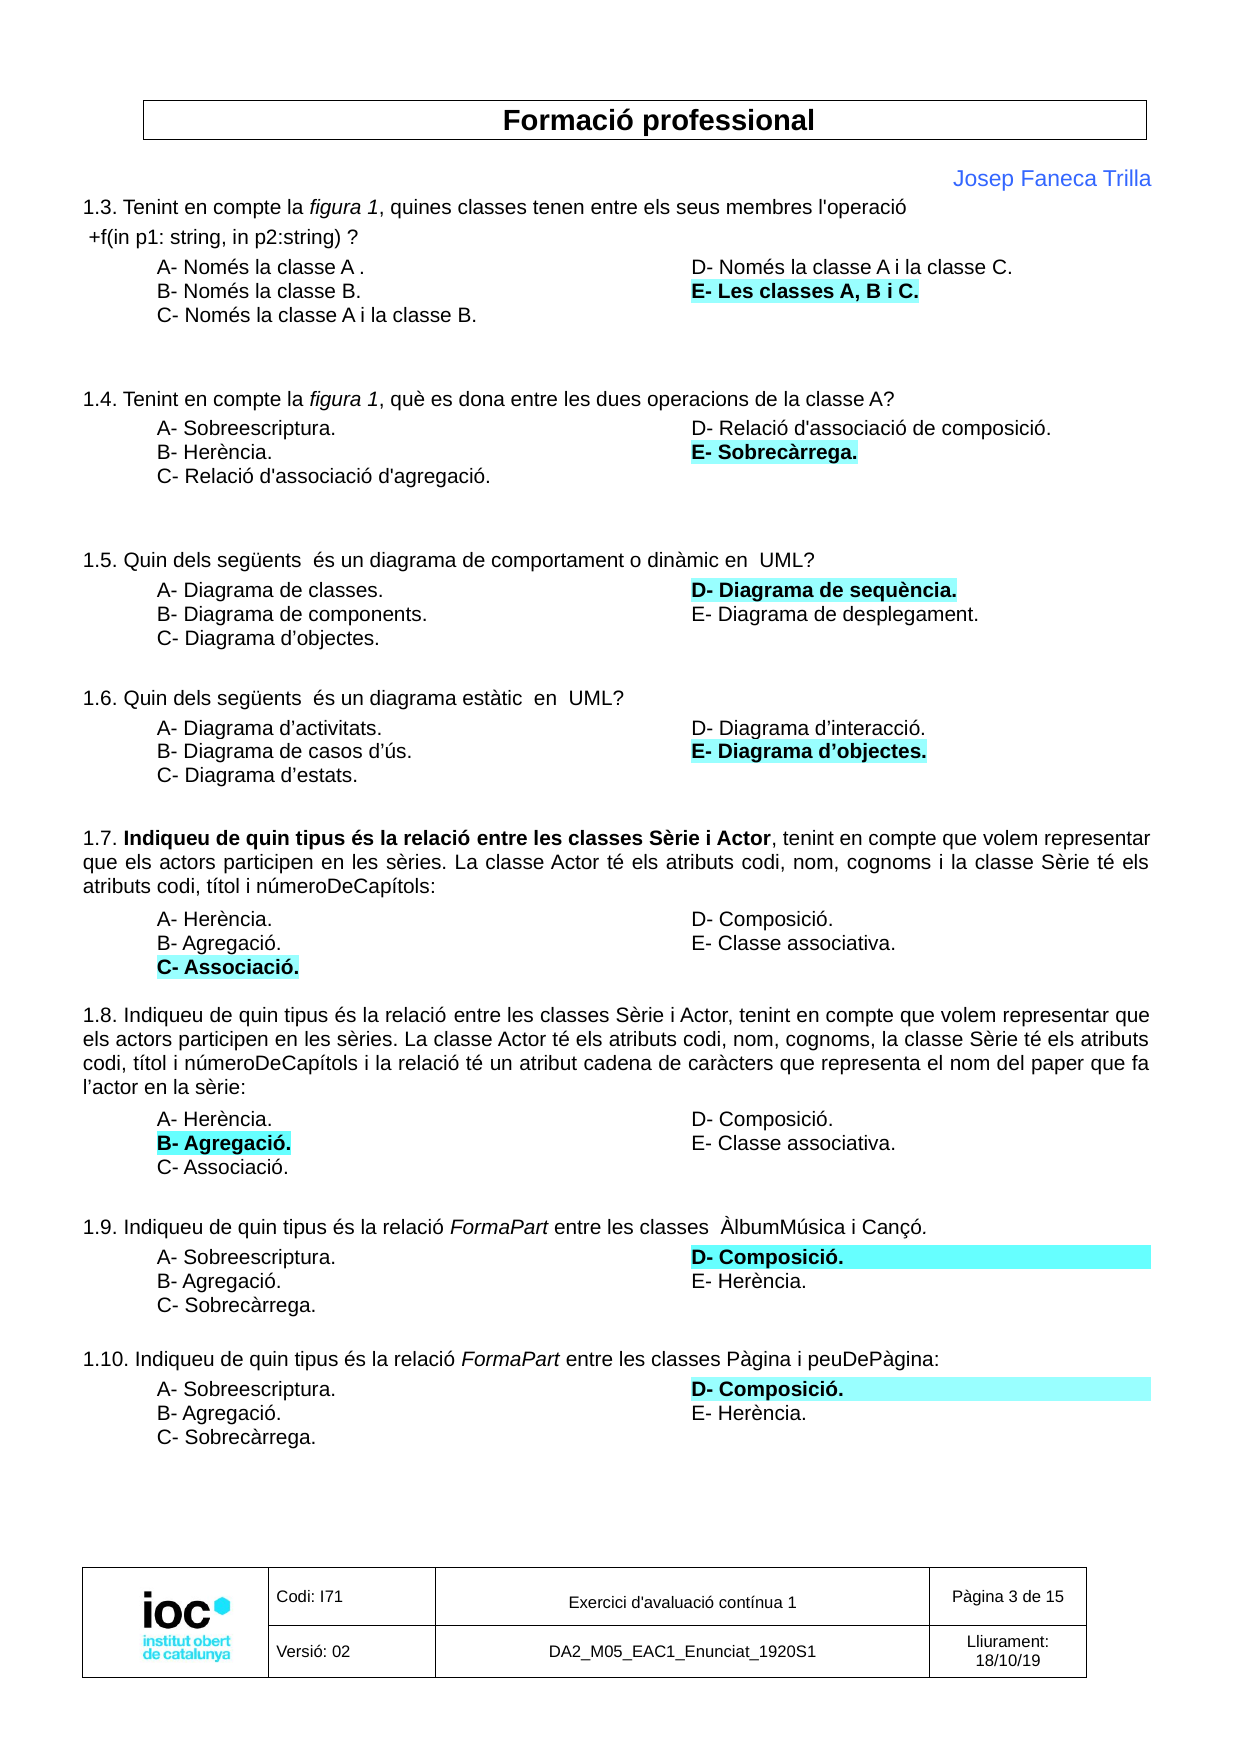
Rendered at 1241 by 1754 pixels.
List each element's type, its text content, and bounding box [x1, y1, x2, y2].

text B- Agregació. [157, 1269, 617, 1293]
text C- Relació d'associació d'agregació. [157, 464, 617, 488]
text B- Agregació. [157, 1131, 617, 1155]
text 1.3. Tenint en compte la figura 1, quines classes tenen entre els seus membres l'operació [83, 195, 1151, 219]
text 1.7. Indiqueu de quin tipus és la relació entre les classes Sèrie i Actor, tenint en compte que volem representar que els actors participen en les sèries. La classe Actor té els atributs codi, nom, cognoms i la classe Sèrie té els atributs codi, títol i númeroDeCapítols: [83, 826, 1151, 898]
text A- Diagrama d’activitats. [157, 715, 617, 739]
text D- Composició. [691, 1377, 1151, 1401]
text B- Diagrama de components. [157, 602, 617, 626]
text D- Composició. [691, 907, 1151, 931]
text B- Diagrama de casos d’ús. [157, 739, 617, 763]
text 1.8. Indiqueu de quin tipus és la relació entre les classes Sèrie i Actor, tenint en compte que volem representar que els actors participen en les sèries. La classe Actor té els atributs codi, nom, cognoms, la classe Sèrie té els atributs codi, títol i númeroDeCapítols i la relació té un atribut cadena de caràcters que representa el nom del paper que fa l’actor en la sèrie: [83, 1003, 1151, 1098]
text D- Diagrama d’interacció. [691, 715, 1151, 739]
text C- Associació. [157, 955, 617, 979]
text 1.6. Quin dels següents és un diagrama estàtic en UML? [83, 686, 1151, 709]
text A- Herència. [157, 907, 617, 931]
text E- Sobrecàrrega. [691, 440, 1151, 464]
text 1.4. Tenint en compte la figura 1, què es dona entre les dues operacions de la classe A? [83, 386, 1151, 410]
text 1.10. Indiqueu de quin tipus és la relació FormaPart entre les classes Pàgina i peuDePàgina: [83, 1347, 1151, 1371]
text A- Sobreescriptura. [157, 1377, 617, 1401]
text E- Diagrama de desplegament. [691, 602, 1151, 626]
text D- Relació d'associació de composició. [691, 416, 1151, 440]
text A- Només la classe A . [157, 255, 617, 279]
text B- Agregació. [157, 931, 617, 955]
text D- Només la classe A i la classe C. [691, 255, 1151, 279]
text A- Diagrama de classes. [157, 578, 617, 602]
text A- Sobreescriptura. [157, 1245, 617, 1269]
text E- Herència. [691, 1269, 1151, 1293]
text E- Herència. [691, 1401, 1151, 1424]
text E- Diagrama d’objectes. [691, 739, 1151, 763]
text C- Associació. [157, 1155, 617, 1179]
text A- Sobreescriptura. [157, 416, 617, 440]
text 1.5. Quin dels següents és un diagrama de comportament o dinàmic en UML? [83, 548, 1151, 572]
text B- Només la classe B. [157, 279, 617, 303]
text +f(in p1: string, in p2:string) ? [83, 225, 1151, 249]
text B- Agregació. [157, 1401, 617, 1424]
text C- Només la classe A i la classe B. [157, 303, 617, 327]
text D- Composició. [691, 1245, 1151, 1269]
text D- Composició. [691, 1107, 1151, 1131]
text E- Classe associativa. [691, 931, 1151, 955]
text C- Diagrama d’estats. [157, 763, 617, 787]
text A- Herència. [157, 1107, 617, 1131]
text E- Les classes A, B i C. [691, 279, 1151, 303]
text C- Sobrecàrrega. [157, 1293, 617, 1317]
text E- Classe associativa. [691, 1131, 1151, 1155]
text D- Diagrama de sequència. [691, 578, 1151, 602]
text 1.9. Indiqueu de quin tipus és la relació FormaPart entre les classes ÀlbumMúsica i Cançó. [83, 1215, 1151, 1239]
text B- Herència. [157, 440, 617, 464]
picture [130, 1577, 244, 1673]
text C- Sobrecàrrega. [157, 1424, 617, 1448]
text C- Diagrama d’objectes. [157, 626, 617, 650]
